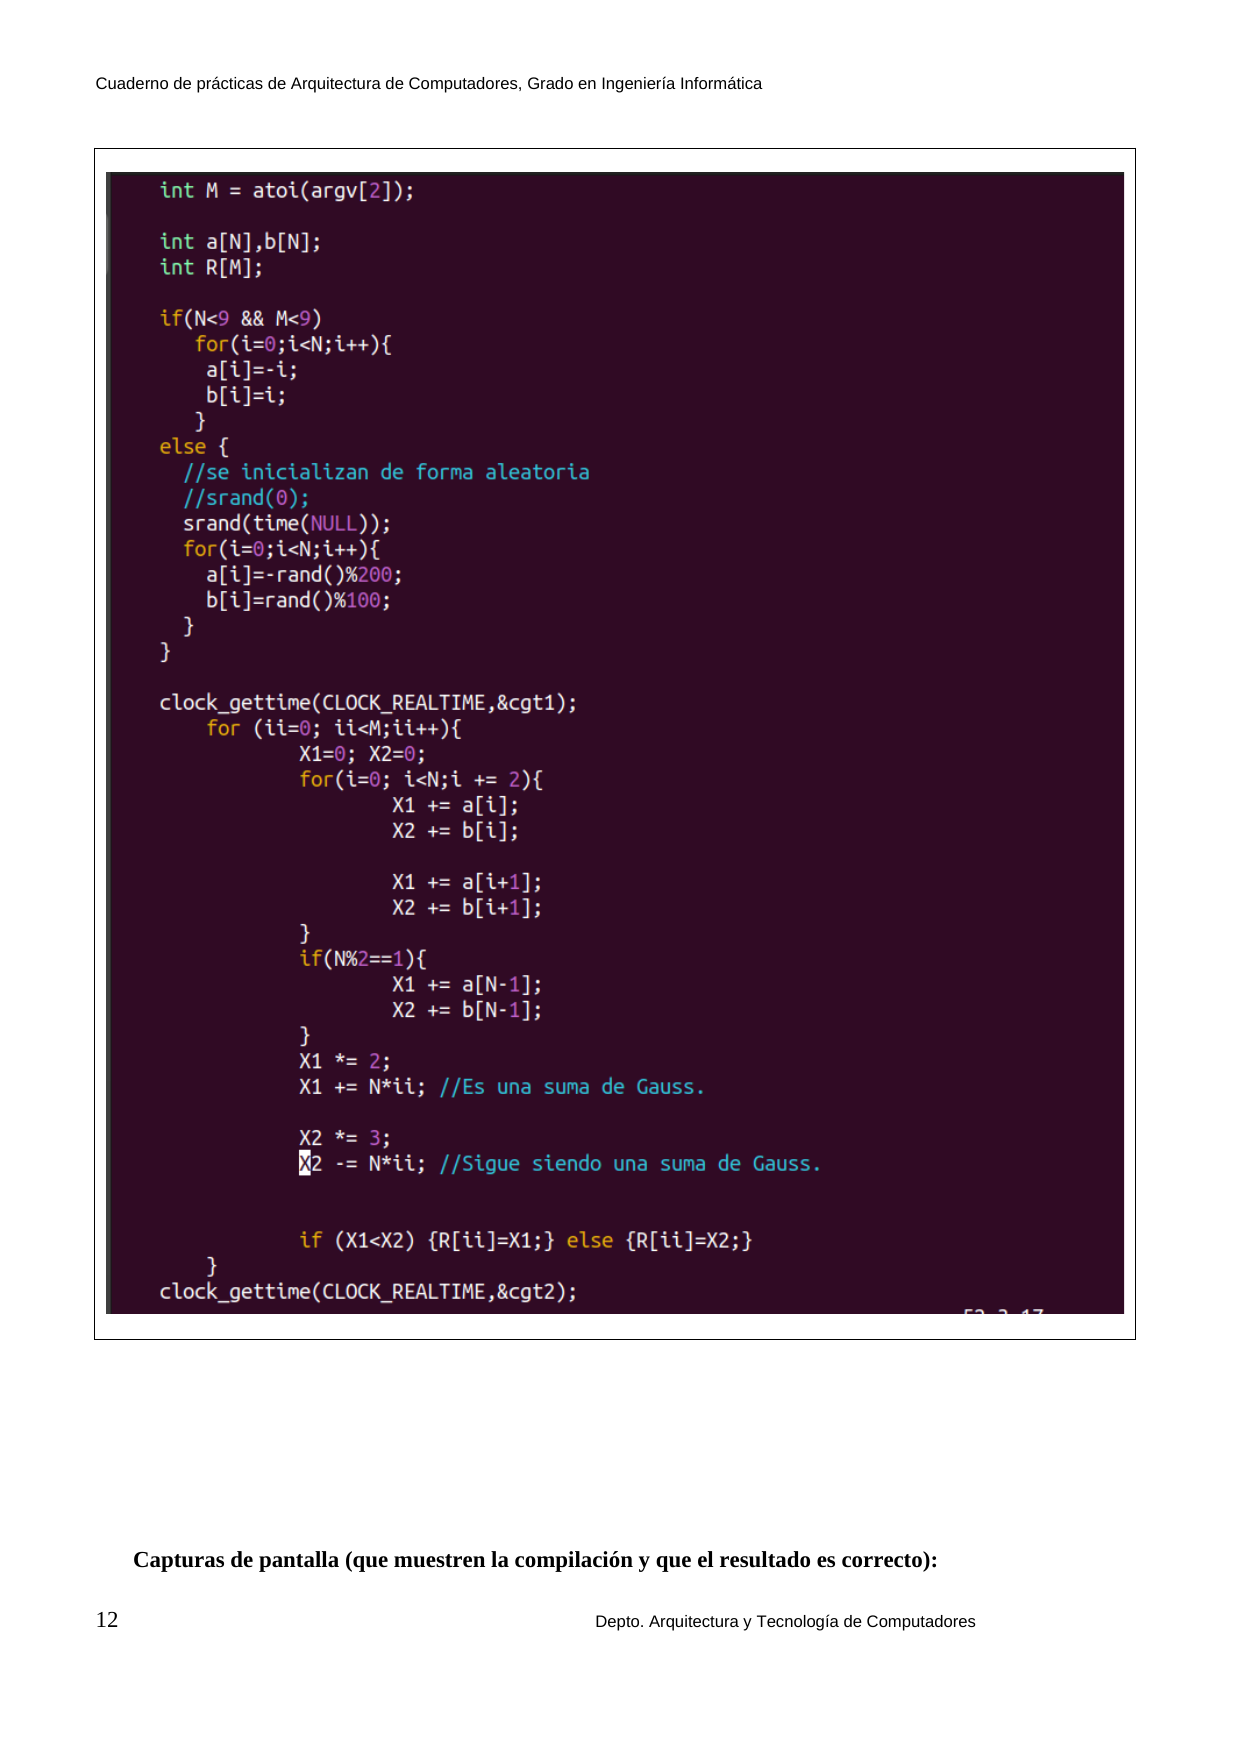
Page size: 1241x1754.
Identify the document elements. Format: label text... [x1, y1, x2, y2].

list Capturas de pantalla (que muestren la compilación y que el resultado es correcto): [133, 1547, 1137, 1573]
table_header [95, 149, 1135, 1339]
picture [106, 172, 1125, 1314]
